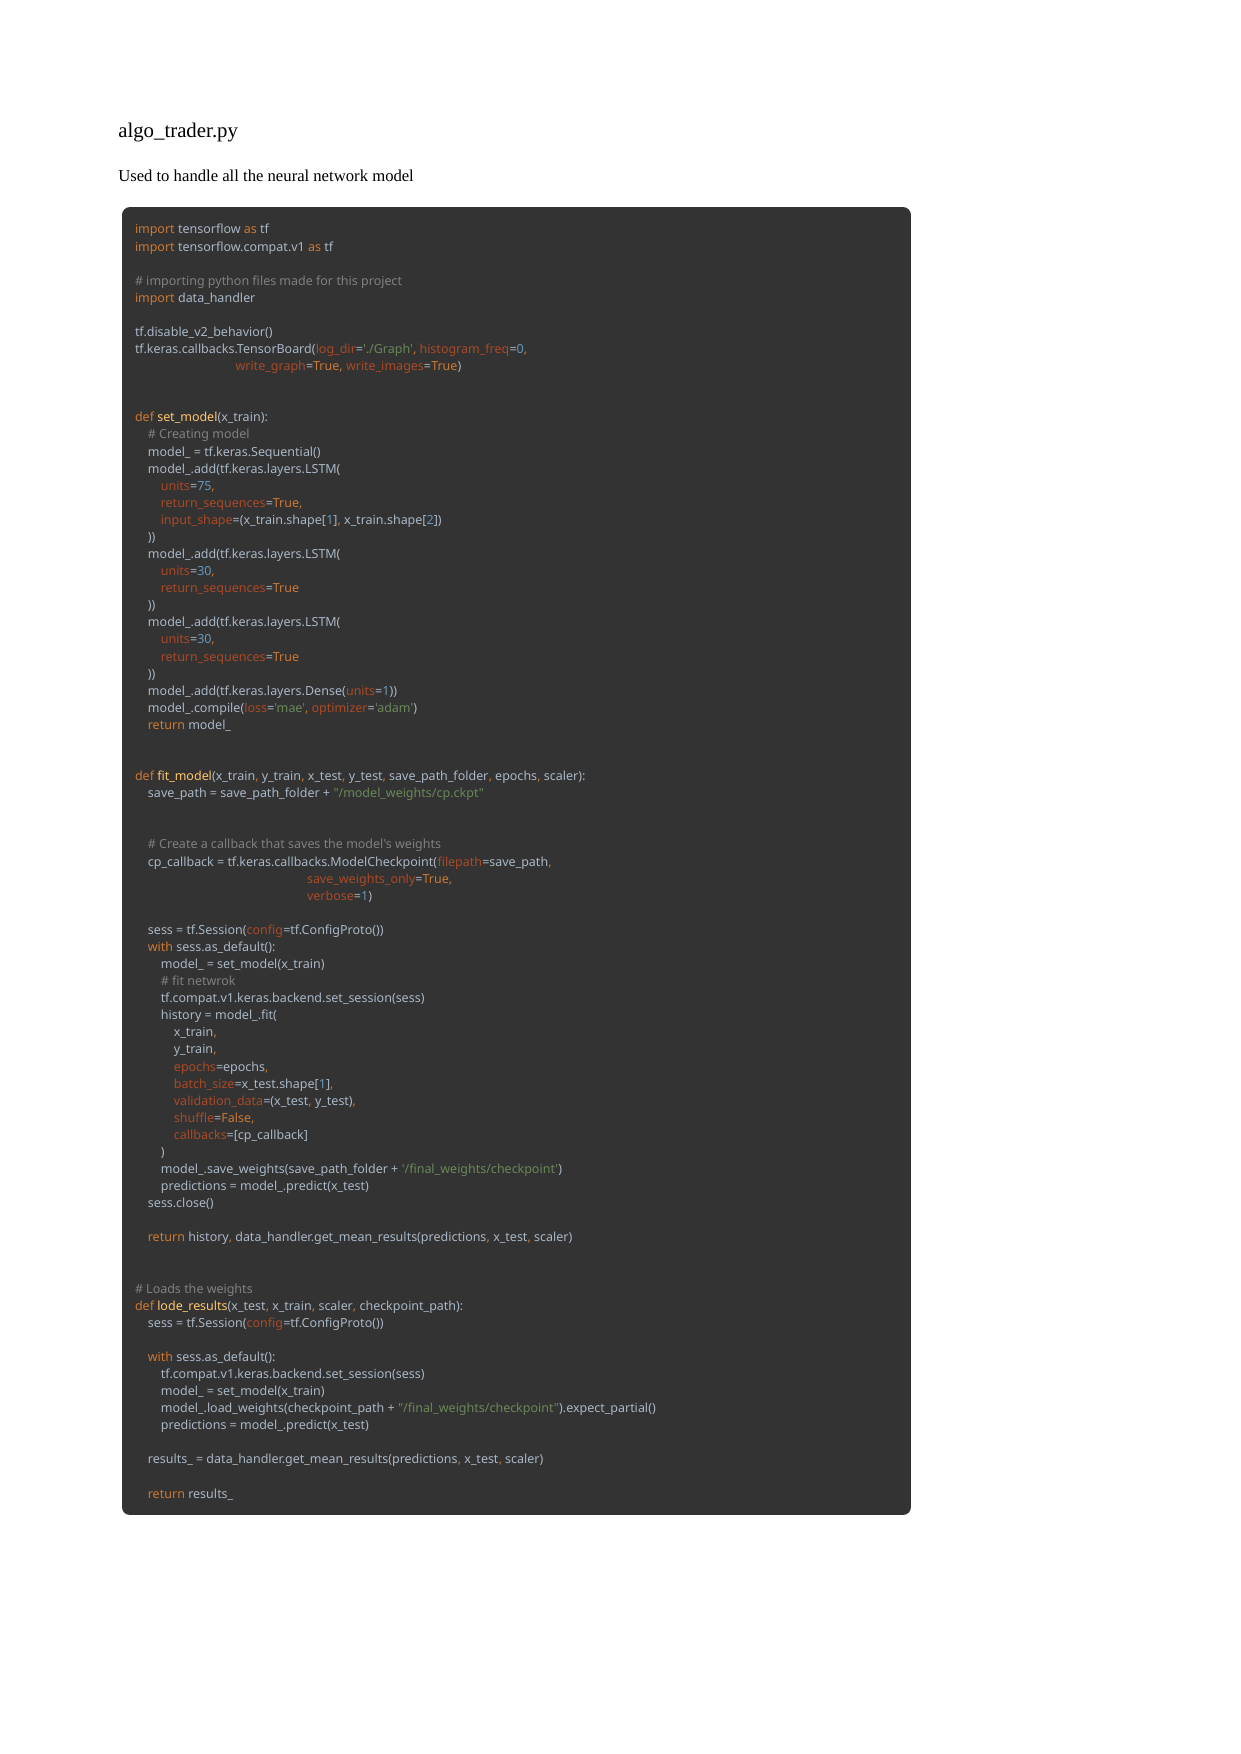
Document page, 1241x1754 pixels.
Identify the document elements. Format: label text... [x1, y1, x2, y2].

text Used to handle all the neural network model [118, 166, 1122, 185]
text algo_trader.py [118, 118, 1122, 142]
